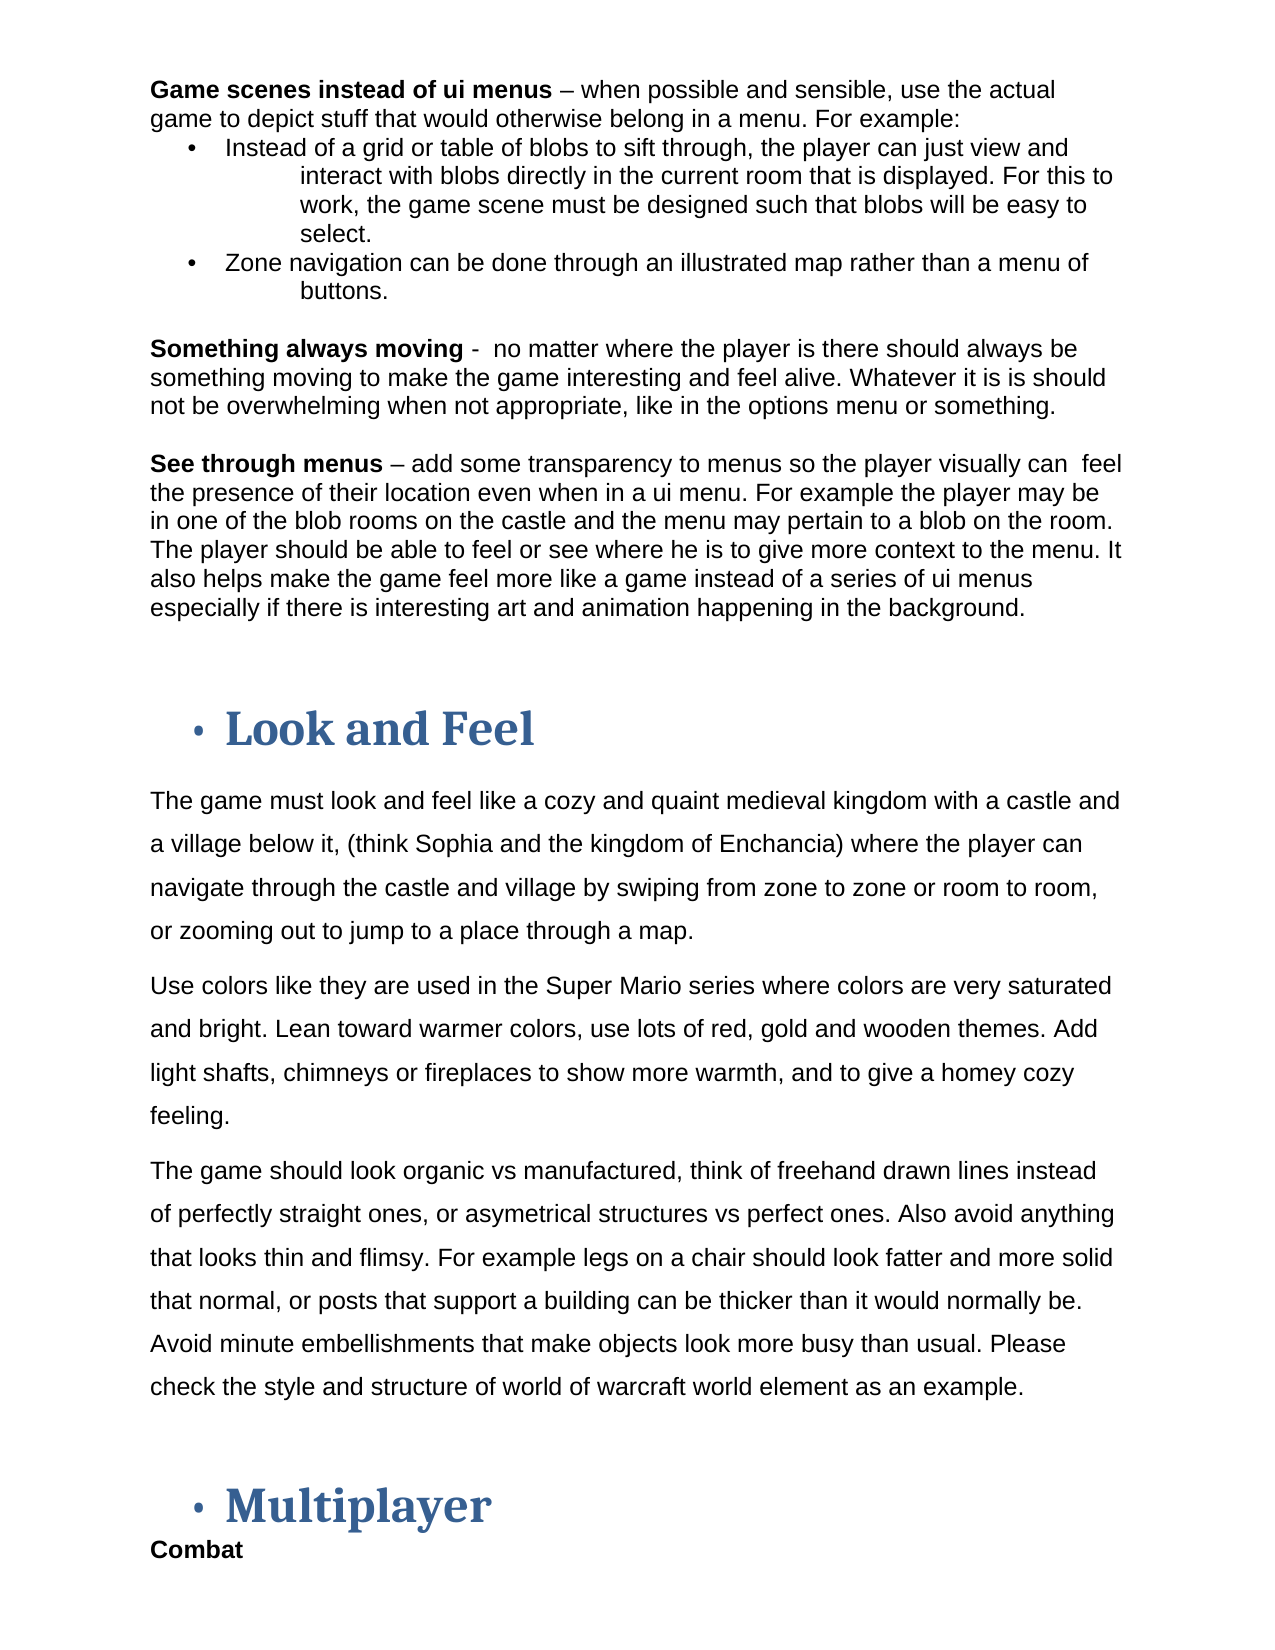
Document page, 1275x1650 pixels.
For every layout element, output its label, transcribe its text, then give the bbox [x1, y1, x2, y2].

text Use colors like they are used in the Super Mario series where colors are very saturated and bright. Lean toward warmer colors, use lots of red, gold and wooden themes. Add light shafts, chimneys or fireplaces to show more warmth, and to give a homey cozy feeling. [150, 971, 1125, 1129]
text Something always moving - no matter where the player is there should always be something moving to make the game interesting and feel alive. Whatever it is is should not be overwhelming when not appropriate, like in the options menu or something. [150, 334, 1125, 420]
list Instead of a grid or table of blobs to sift through, the player can just view and interact with blobs directly in the current room that is displayed. For this to work, the game scene must be designed such that blobs will be easy to select. [187, 132, 1125, 247]
text Game scenes instead of ui menus – when possible and sensible, use the actual game to depict stuff that would otherwise belong in a menu. For example: [150, 75, 1125, 132]
list Multiplayer [187, 1477, 1125, 1535]
text Combat [150, 1535, 1125, 1564]
text The game must look and feel like a cozy and quaint medieval kingdom with a castle and a village below it, (think Sophia and the kingdom of Enchancia) where the player can navigate through the castle and village by swiping from zone to zone or room to room, or zooming out to jump to a place through a map. [150, 786, 1125, 944]
text See through menus – add some transparency to menus so the player visually can feel the presence of their location even when in a ui menu. For example the player may be in one of the blob rooms on the castle and the menu may pertain to a blob on the room. The player should be able to feel or see where he is to give more context to the menu. It also helps make the game feel more like a game instead of a series of ui menus especially if there is interesting art and animation happening in the background. [150, 449, 1125, 621]
list Zone navigation can be done through an illustrated map rather than a menu of buttons. [187, 247, 1125, 305]
list Look and Feel [187, 700, 1125, 757]
text The game should look organic vs manufactured, think of freehand drawn lines instead of perfectly straight ones, or asymetrical structures vs perfect ones. Also avoid anything that looks thin and flimsy. For example legs on a chair should look fatter and more solid that normal, or posts that support a building can be thicker than it would normally be. Avoid minute embellishments that make objects look more busy than usual. Please check the style and structure of world of warcraft world element as an example. [150, 1156, 1125, 1401]
